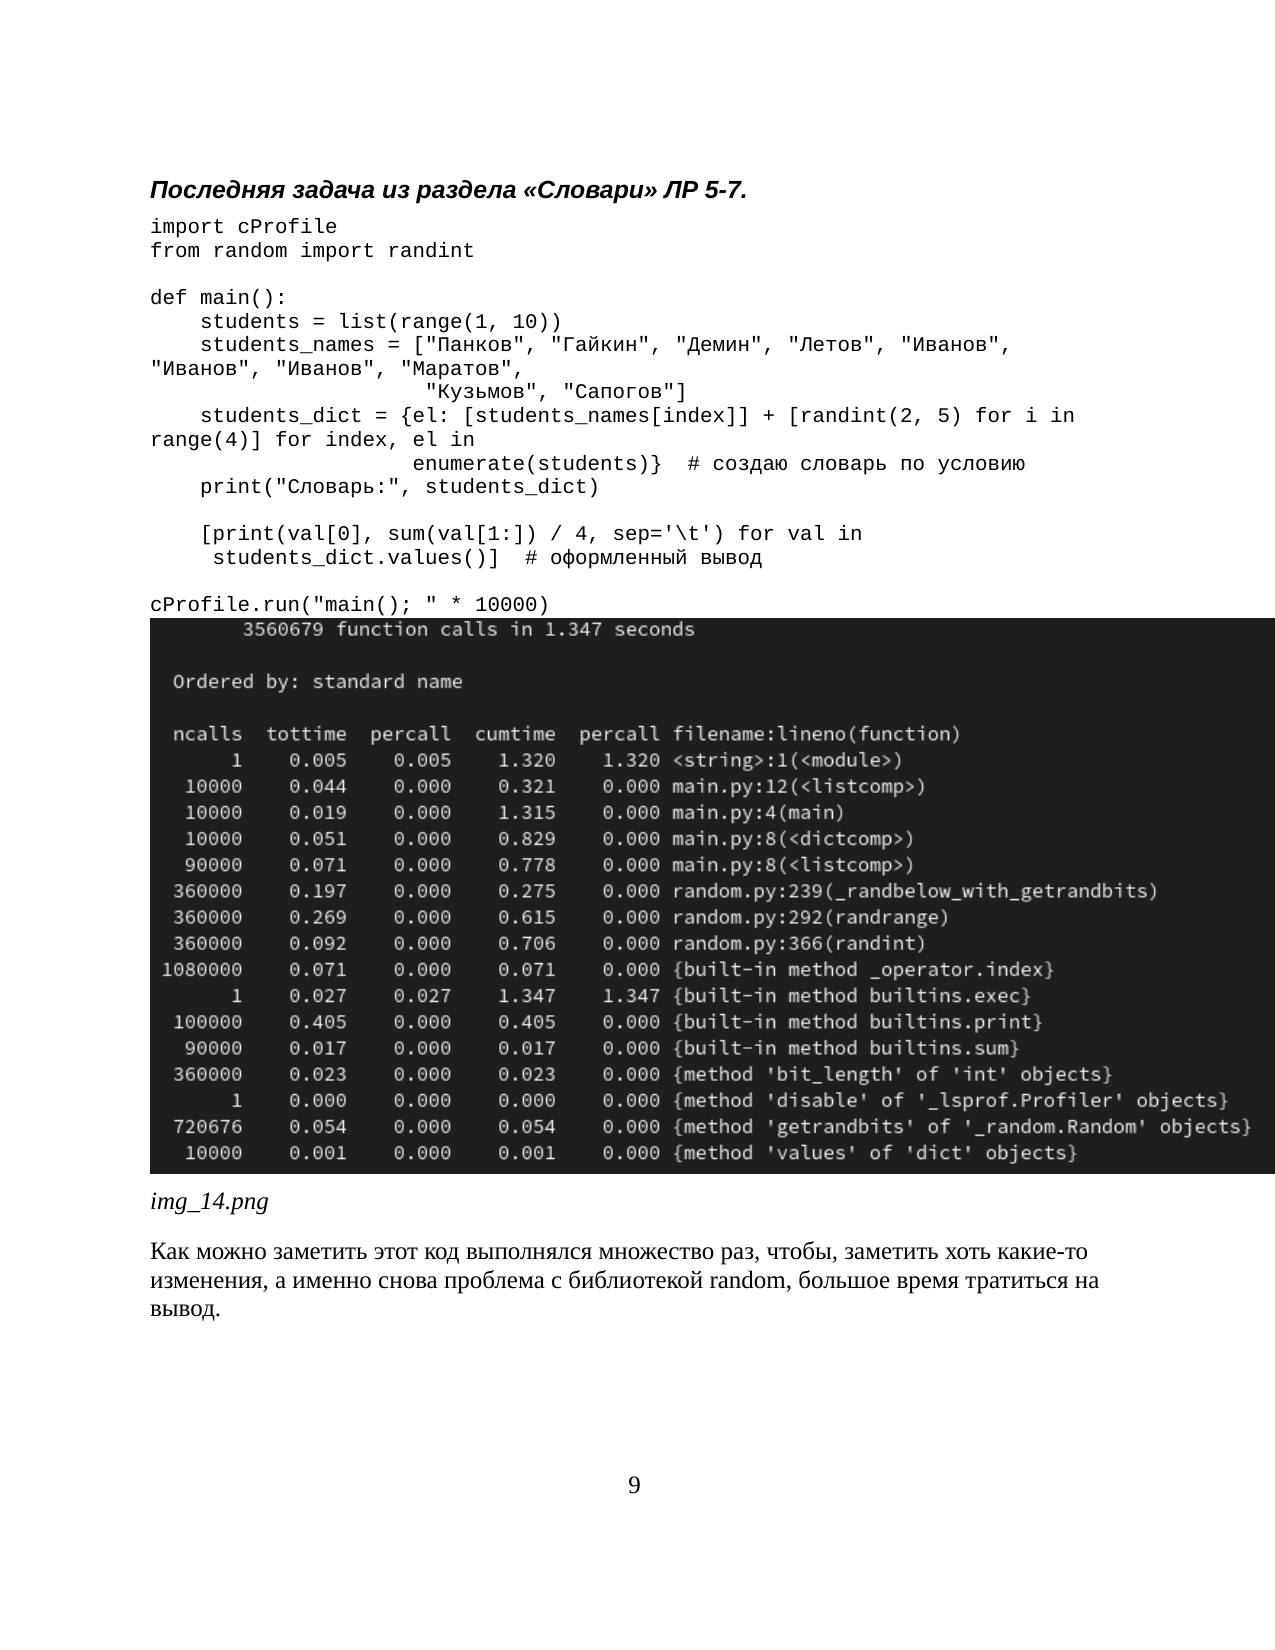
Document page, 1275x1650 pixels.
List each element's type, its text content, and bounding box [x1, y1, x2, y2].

text students = list(range(1, 10)) [150, 311, 1125, 334]
text students_dict = {el: [students_names[index]] + [randint(2, 5) for i in range(4)] for index, el in [150, 405, 1125, 452]
text [print(val[0], sum(val[1:]) / 4, sep='\t') for val in [150, 523, 1125, 547]
text img_14.png [150, 1186, 1125, 1214]
text print("Словарь:", students_dict) [150, 476, 1125, 500]
picture [150, 618, 1275, 1174]
text cProfile.run("main(); " * 10000) [150, 594, 1125, 618]
text enumerate(students)} # создаю словарь по условию [150, 452, 1125, 476]
text from random import randint [150, 240, 1125, 263]
text def main(): [150, 287, 1125, 311]
text students_names = ["Панков", "Гайкин", "Демин", "Летов", "Иванов", "Иванов", "Иванов", "Маратов", [150, 334, 1125, 382]
text students_dict.values()] # оформленный вывод [150, 547, 1125, 571]
subtitle Последняя задача из раздела «Словари» ЛР 5-7. [150, 175, 1125, 203]
text import cProfile [150, 216, 1125, 240]
text Как можно заметить этот код выполнялся множество раз, чтобы, заметить хоть какие-то изменения, а именно снова проблема с библиотекой random, большое время тратиться на вывод. [150, 1236, 1125, 1322]
text "Кузьмов", "Сапогов"] [150, 382, 1125, 405]
